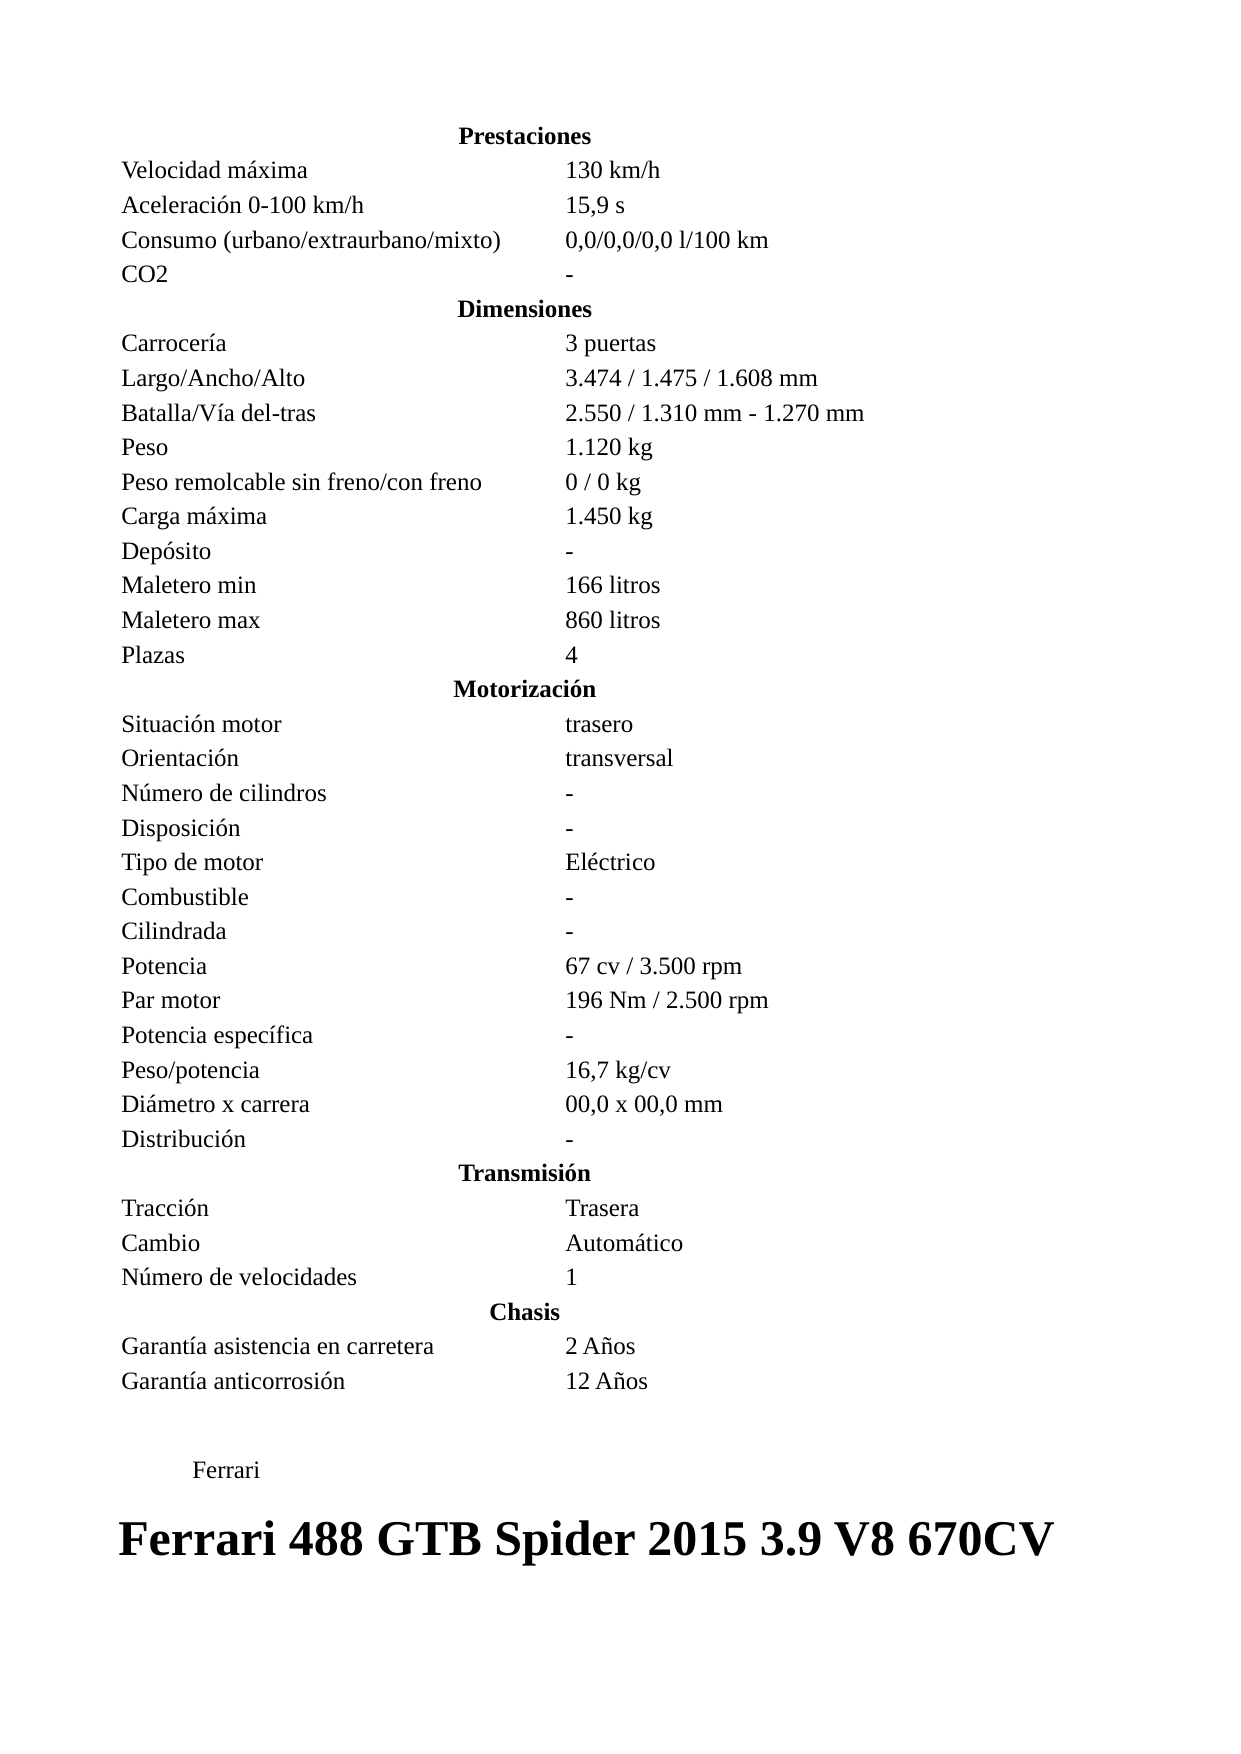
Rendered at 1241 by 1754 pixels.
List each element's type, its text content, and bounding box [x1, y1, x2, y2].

table_cell 3 puertas [562, 326, 931, 360]
table_cell - [562, 810, 931, 844]
table_cell 1.450 kg [562, 499, 931, 533]
table_cell Eléctrico [562, 844, 931, 879]
table_cell Batalla/Vía del-tras [118, 395, 562, 429]
table_cell - [562, 879, 931, 913]
table_cell Largo/Ancho/Alto [118, 360, 562, 395]
table_cell 130 km/h [562, 153, 931, 187]
table_cell Número de velocidades [118, 1259, 562, 1294]
table_cell 196 Nm / 2.500 rpm [562, 983, 931, 1017]
table_cell - [562, 533, 931, 568]
table_cell 0,0/0,0/0,0 l/100 km [562, 222, 931, 256]
table_cell Peso/potencia [118, 1052, 562, 1086]
table_cell Garantía asistencia en carretera [118, 1329, 562, 1363]
table_cell Carrocería [118, 326, 562, 360]
table_cell Maletero min [118, 568, 562, 602]
table_cell Motorización [118, 671, 931, 706]
table_cell Chasis [118, 1294, 931, 1328]
table_cell Velocidad máxima [118, 153, 562, 187]
table_cell 00,0 x 00,0 mm [562, 1086, 931, 1121]
table_cell Trasera [562, 1190, 931, 1225]
table_cell Cilindrada [118, 914, 562, 948]
table_cell Transmisión [118, 1156, 931, 1190]
table_cell Cambio [118, 1225, 562, 1259]
table_cell 12 Años [562, 1363, 931, 1398]
table_cell CO2 [118, 256, 562, 291]
table_cell 1 [562, 1259, 931, 1294]
table_cell Potencia [118, 948, 562, 983]
table_cell Consumo (urbano/extraurbano/mixto) [118, 222, 562, 256]
table_cell Depósito [118, 533, 562, 568]
text Ferrari [118, 1455, 1122, 1484]
table_cell Dimensiones [118, 291, 931, 326]
table_cell Número de cilindros [118, 775, 562, 810]
table_cell Carga máxima [118, 499, 562, 533]
table_cell Disposición [118, 810, 562, 844]
table_cell 0 / 0 kg [562, 464, 931, 498]
table_cell 67 cv / 3.500 rpm [562, 948, 931, 983]
table_cell Distribución [118, 1121, 562, 1156]
table_cell 2.550 / 1.310 mm - 1.270 mm [562, 395, 931, 429]
table_header Prestaciones [118, 118, 931, 153]
table_cell Maletero max [118, 602, 562, 637]
table_cell 15,9 s [562, 187, 931, 222]
table_cell Orientación [118, 741, 562, 775]
table_cell transversal [562, 741, 931, 775]
table_cell Diámetro x carrera [118, 1086, 562, 1121]
table_cell Tipo de motor [118, 844, 562, 879]
table_cell 166 litros [562, 568, 931, 602]
table_cell Situación motor [118, 706, 562, 741]
table_cell 1.120 kg [562, 429, 931, 464]
table_cell Combustible [118, 879, 562, 913]
table_cell - [562, 1017, 931, 1052]
table_cell Automático [562, 1225, 931, 1259]
table_cell trasero [562, 706, 931, 741]
table_cell Potencia específica [118, 1017, 562, 1052]
subtitle Ferrari 488 GTB Spider 2015 3.9 V8 670CV [118, 1509, 1122, 1566]
table_cell Garantía anticorrosión [118, 1363, 562, 1398]
table_cell - [562, 256, 931, 291]
table_cell 860 litros [562, 602, 931, 637]
table_cell Tracción [118, 1190, 562, 1225]
table_cell Peso [118, 429, 562, 464]
table_cell 3.474 / 1.475 / 1.608 mm [562, 360, 931, 395]
table_cell - [562, 1121, 931, 1156]
table_cell Par motor [118, 983, 562, 1017]
table_cell Peso remolcable sin freno/con freno [118, 464, 562, 498]
table_cell 4 [562, 637, 931, 671]
table_cell - [562, 775, 931, 810]
table_cell Aceleración 0-100 km/h [118, 187, 562, 222]
table_cell - [562, 914, 931, 948]
table_cell 2 Años [562, 1329, 931, 1363]
table_cell Plazas [118, 637, 562, 671]
table_cell 16,7 kg/cv [562, 1052, 931, 1086]
